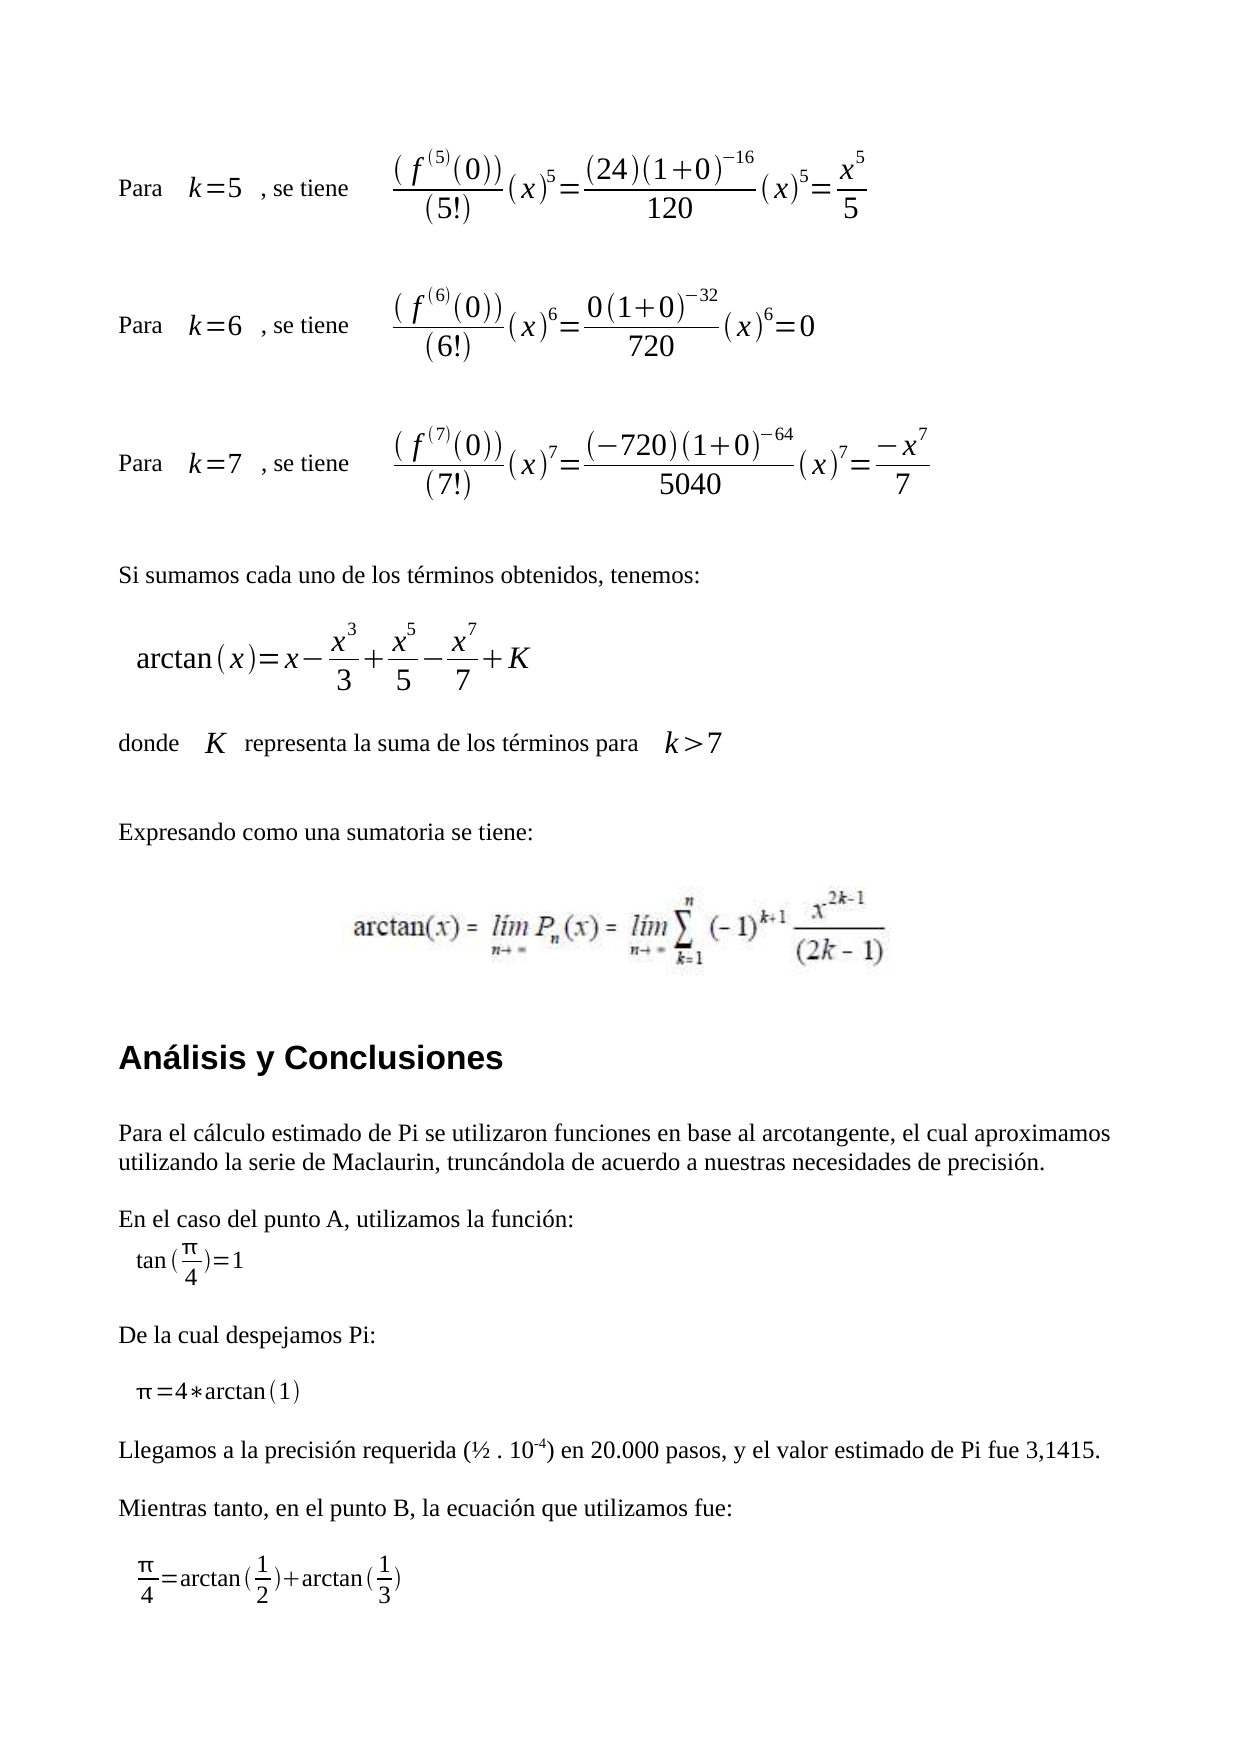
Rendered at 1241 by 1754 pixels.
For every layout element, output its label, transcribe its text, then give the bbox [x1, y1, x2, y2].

text Expresando como una sumatoria se tiene: [118, 817, 1122, 846]
picture [341, 874, 899, 985]
text Mientras tanto, en el punto B, la ecuación que utilizamos fue: [118, 1493, 1122, 1521]
text Si sumamos cada uno de los términos obtenidos, tenemos: [118, 561, 1122, 589]
text Para , se tiene [118, 423, 1122, 503]
subtitle Análisis y Conclusiones [118, 1038, 1122, 1077]
text Para el cálculo estimado de Pi se utilizaron funciones en base al arcotangente, el cual aproximamos utilizando la serie de Maclaurin, truncándola de acuerdo a nuestras necesidades de precisión. [118, 1118, 1122, 1175]
text donde representa la suma de los términos para [118, 725, 1122, 760]
text De la cual despejamos Pi: [118, 1320, 1122, 1349]
text Para , se tiene [118, 285, 1122, 365]
text En el caso del punto A, utilizamos la función: [118, 1204, 1122, 1233]
text Para , se tiene [118, 147, 1122, 227]
text Llegamos a la precisión requerida (½ . 10-4) en 20.000 pasos, y el valor estimado de Pi fue 3,1415. [118, 1435, 1122, 1464]
